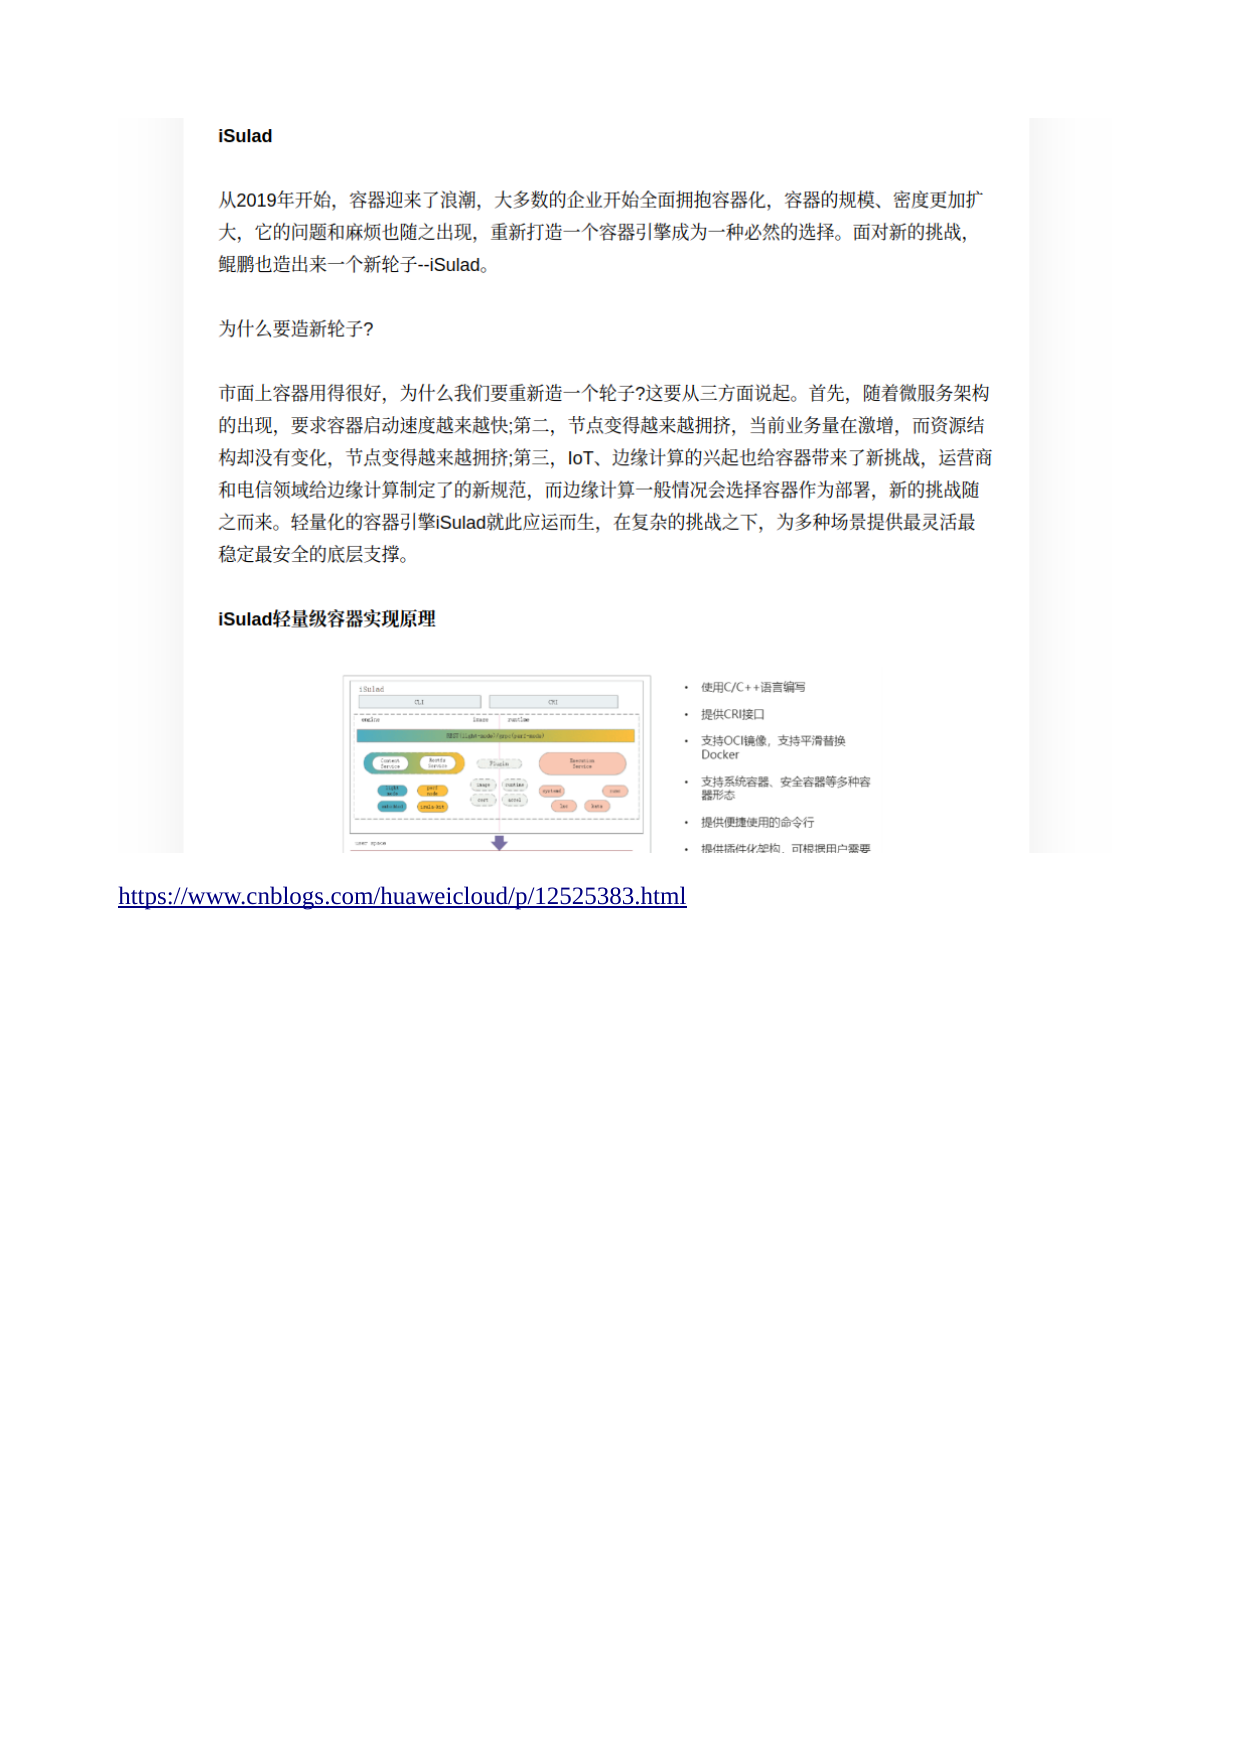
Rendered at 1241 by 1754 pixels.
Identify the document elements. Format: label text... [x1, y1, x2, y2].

text https://www.cnblogs.com/huaweicloud/p/12525383.html [118, 881, 1122, 910]
picture [118, 118, 1123, 853]
